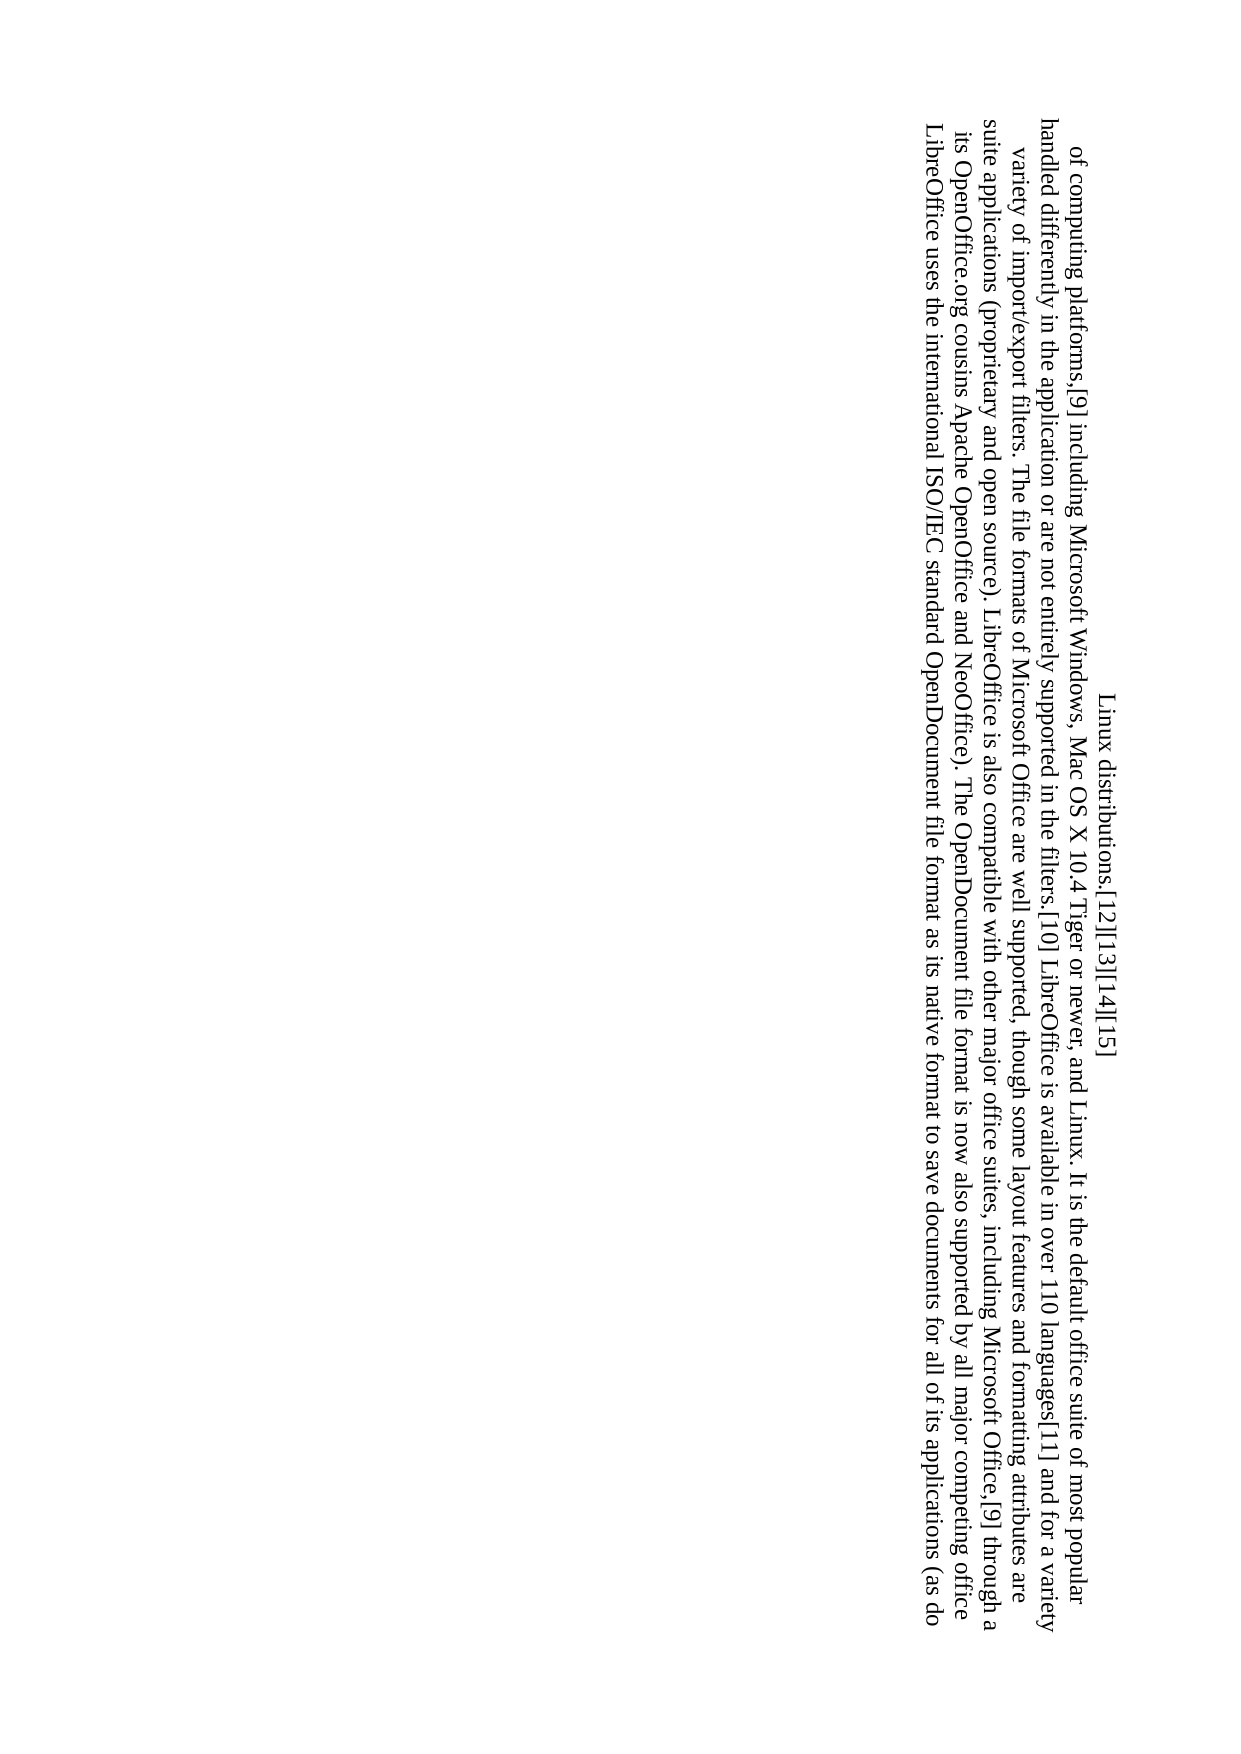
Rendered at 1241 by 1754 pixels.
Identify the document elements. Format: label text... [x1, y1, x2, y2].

text LibreOffice uses the international ISO/IEC standard OpenDocument file format as its native format to save documents for all of its applications (as do its OpenOffice.org cousins Apache OpenOffice and NeoOffice). The OpenDocument file format is now also supported by all major competing office suite applications (proprietary and open source). LibreOffice is also compatible with other major office suites, including Microsoft Office,[9] through a variety of import/export filters. The file formats of Microsoft Office are well supported, though some layout features and formatting attributes are handled differently in the application or are not entirely supported in the filters.[10] LibreOffice is available in over 110 languages[11] and for a variety of computing platforms,[9] including Microsoft Windows, Mac OS X 10.4 Tiger or newer, and Linux. It is the default office suite of most popular Linux distributions.[12][13][14][15] [118, 118, 1122, 1633]
